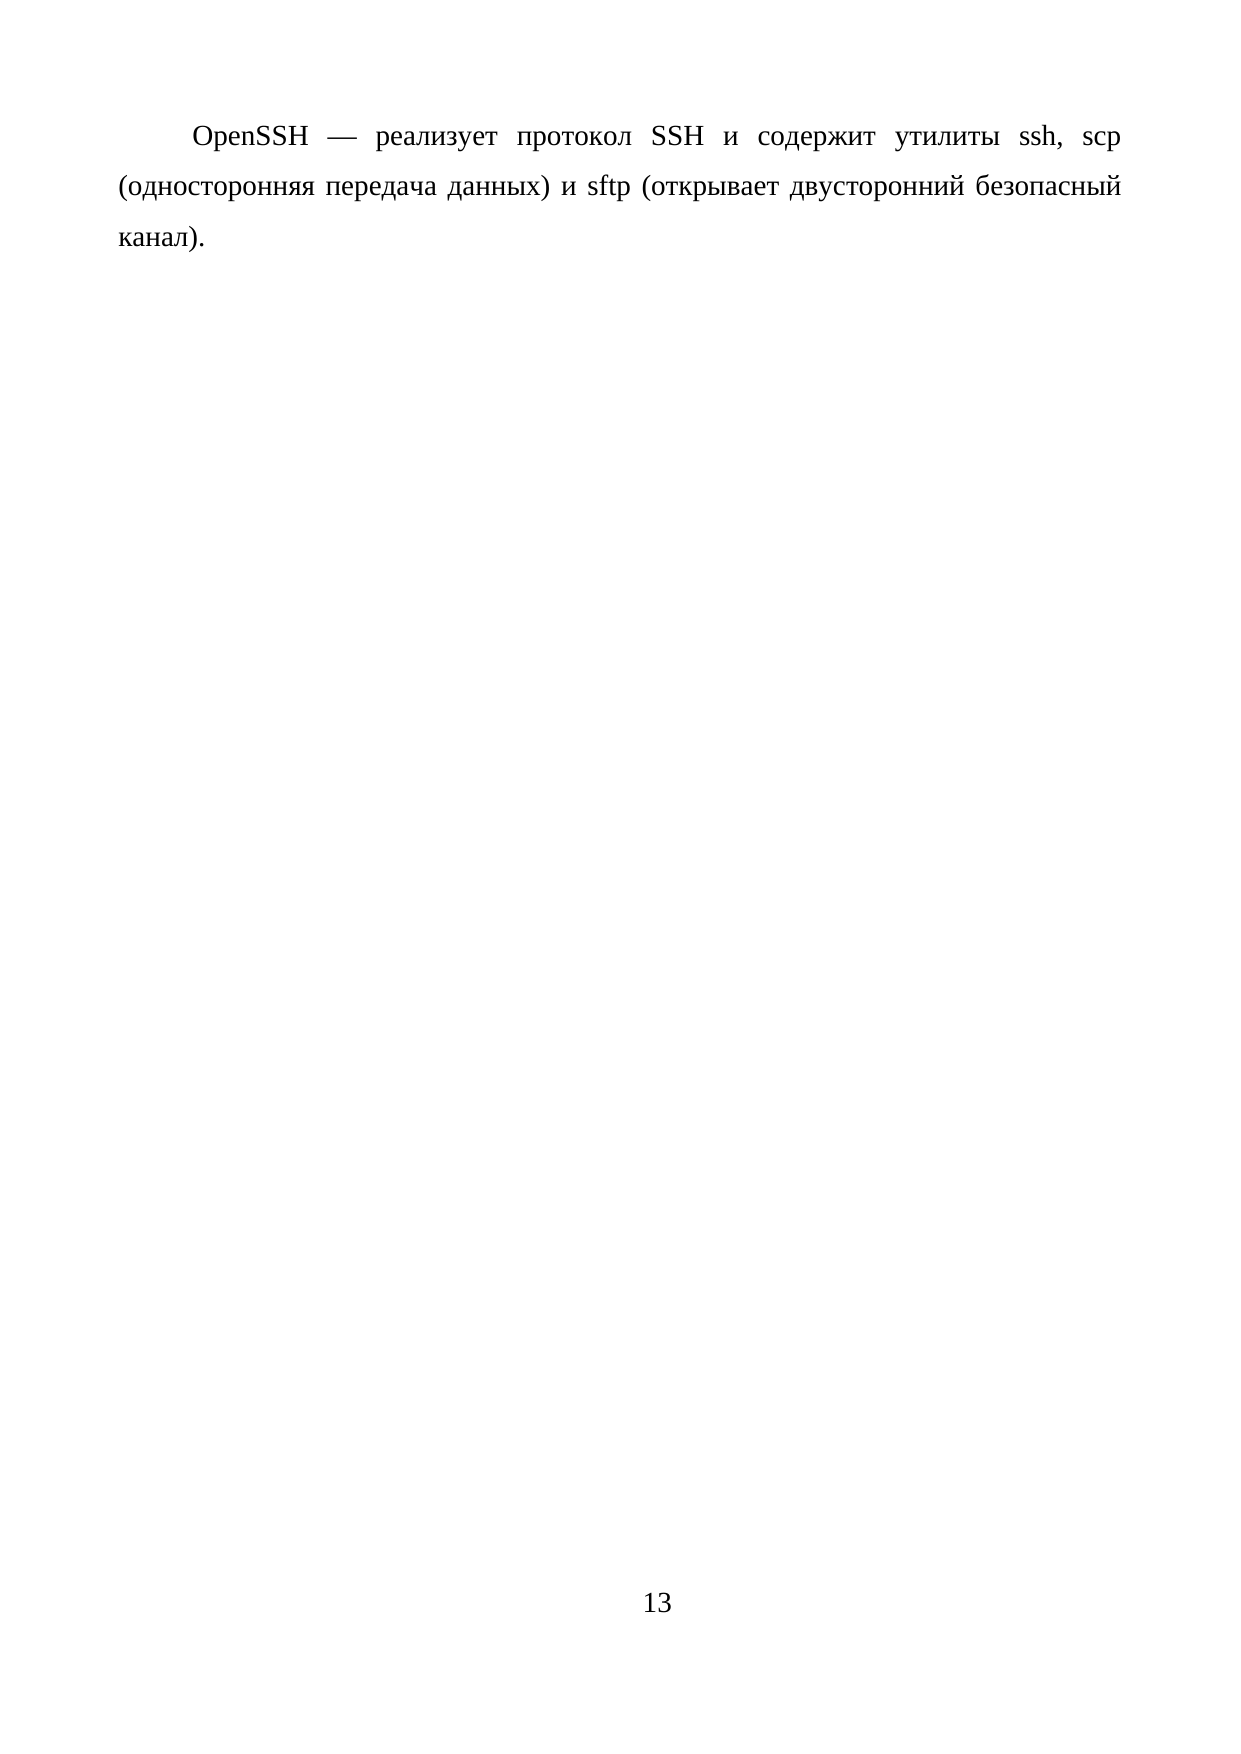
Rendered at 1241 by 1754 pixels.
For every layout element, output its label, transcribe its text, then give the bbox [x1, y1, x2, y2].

text OpenSSH — реализует протокол SSH и содержит утилиты ssh, scp (односторонняя передача данных) и sftp (открывает двусторонний безопасный канал). [118, 118, 1122, 252]
